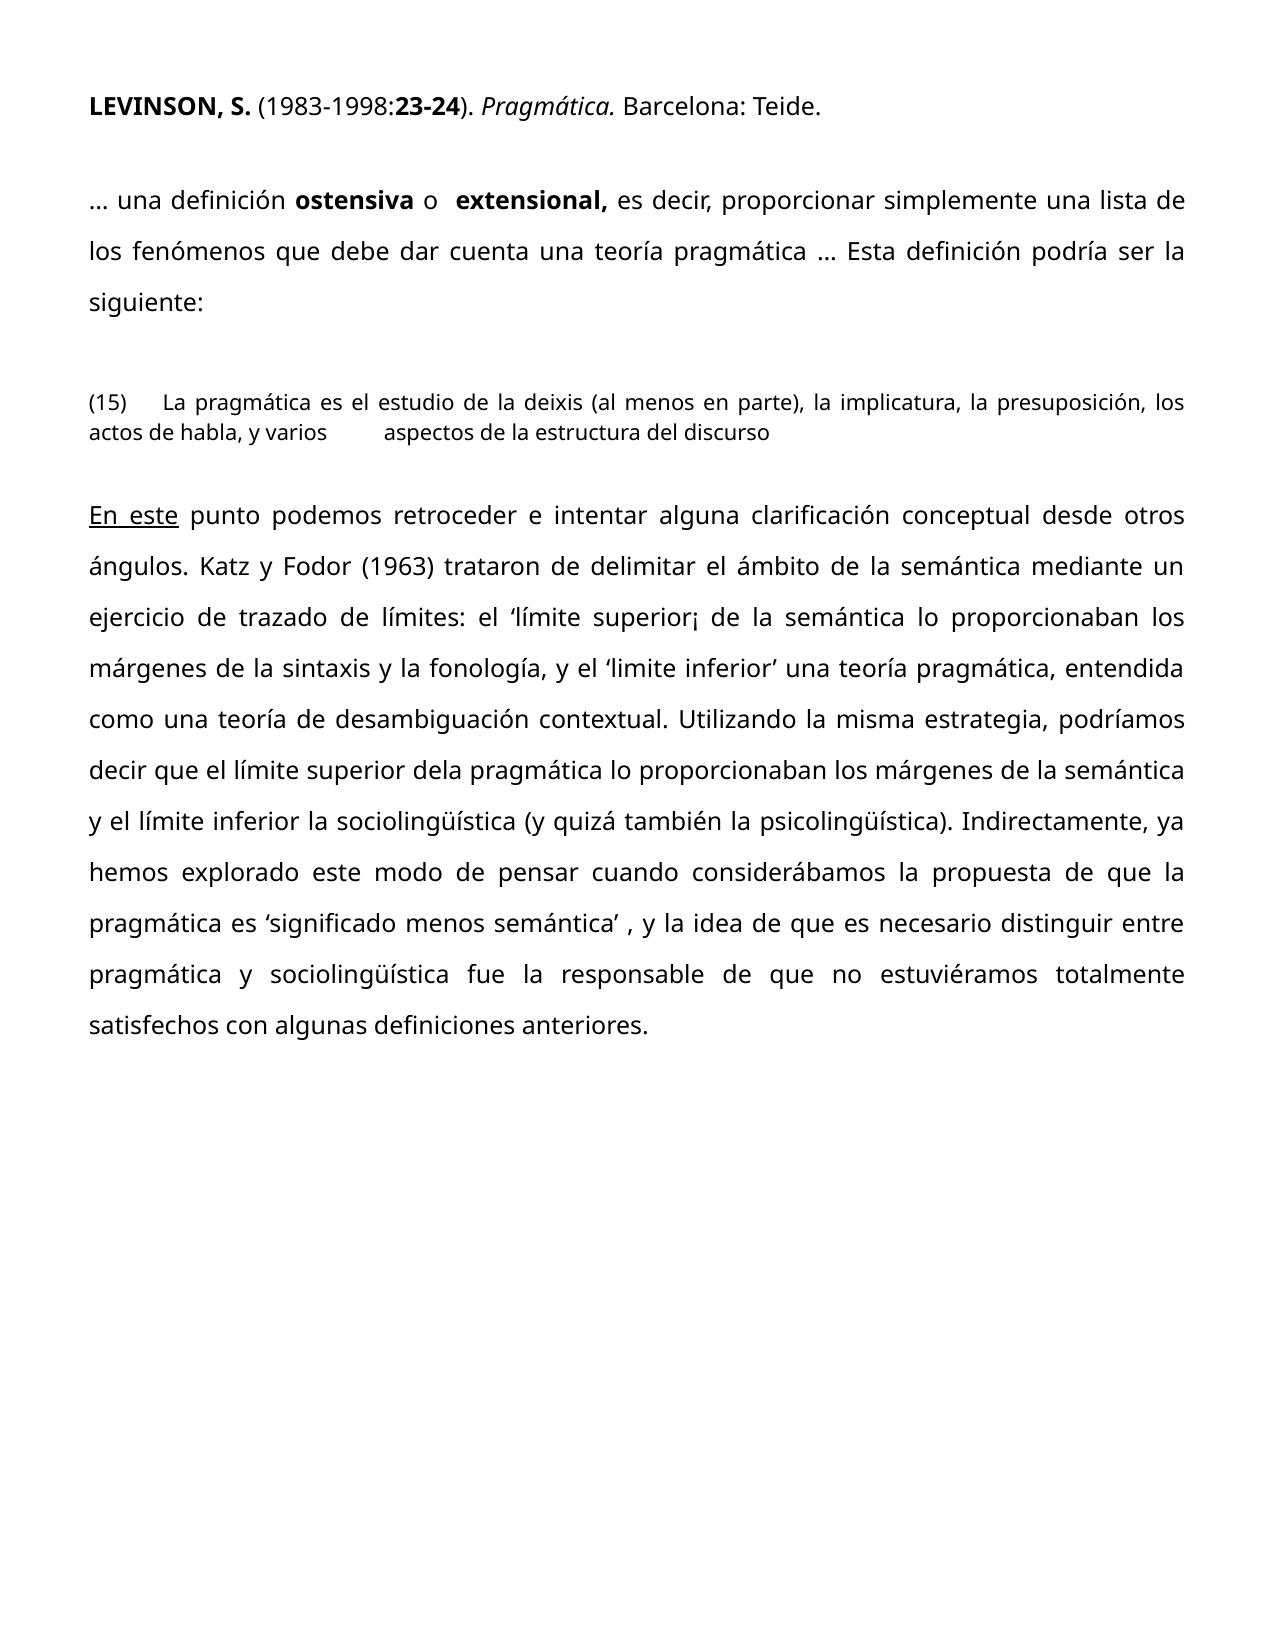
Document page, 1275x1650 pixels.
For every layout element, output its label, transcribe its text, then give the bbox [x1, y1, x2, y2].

text LEVINSON, S. (1983-1998:23-24). Pragmática. Barcelona: Teide. [88, 88, 1186, 123]
text En este punto podemos retroceder e intentar alguna clarificación conceptual desde otros ángulos. Katz y Fodor (1963) trataron de delimitar el ámbito de la semántica mediante un ejercicio de trazado de límites: el ‘límite superior¡ de la semántica lo proporcionaban los márgenes de la sintaxis y la fonología, y el ‘limite inferior’ una teoría pragmática, entendida como una teoría de desambiguación contextual. Utilizando la misma estrategia, podríamos decir que el límite superior dela pragmática lo proporcionaban los márgenes de la semántica y el límite inferior la sociolingüística (y quizá también la psicolingüística). Indirectamente, ya hemos explorado este modo de pensar cuando considerábamos la propuesta de que la pragmática es ‘significado menos semántica’ , y la idea de que es necesario distinguir entre pragmática y sociolingüística fue la responsable de que no estuviéramos totalmente satisfechos con algunas definiciones anteriores. [88, 497, 1186, 1042]
text (15) La pragmática es el estudio de la deixis (al menos en parte), la implicatura, la presuposición, los actos de habla, y varios aspectos de la estructura del discurso [88, 387, 1186, 446]
text … una definición ostensiva o extensional, es decir, proporcionar simplemente una lista de los fenómenos que debe dar cuenta una teoría pragmática … Esta definición podría ser la siguiente: [88, 183, 1186, 319]
